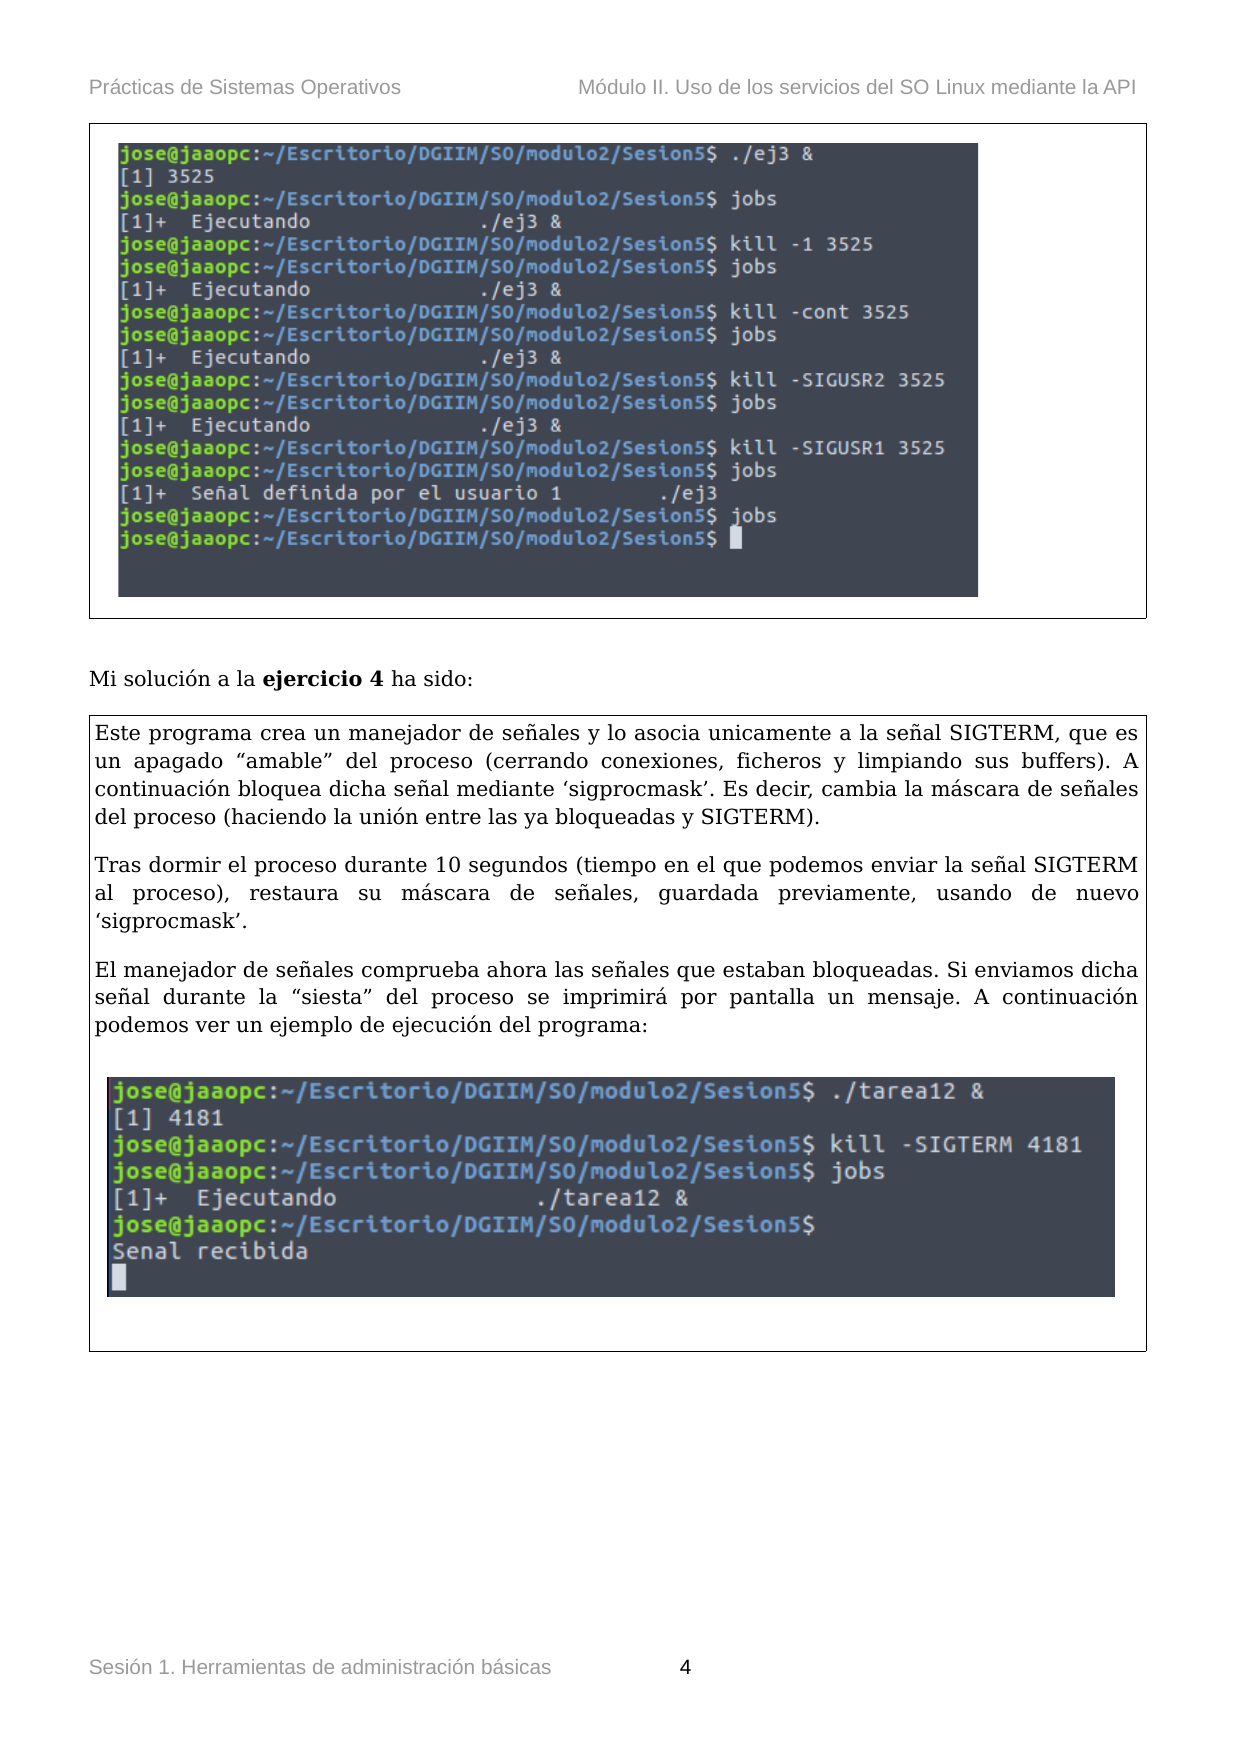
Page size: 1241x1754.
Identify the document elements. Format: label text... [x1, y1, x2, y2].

picture [107, 1077, 1115, 1297]
picture [118, 143, 979, 597]
table_cell [90, 124, 1146, 618]
text Mi solución a la ejercicio 4 ha sido: [89, 666, 1146, 691]
table_header [90, 1078, 1146, 1351]
table_header Este programa crea un manejador de señales y lo asocia unicamente a la señal SIGTERM, que es un apagado “amable” del proceso (cerrando conexiones, ficheros y limpiando sus buffers). A continuación bloquea dicha señal mediante ‘sigprocmask’. Es decir, cambia la máscara de señales del proceso (haciendo la unión entre las ya bloqueadas y SIGTERM). Tras dormir el proceso durante 10 segundos (tiempo en el que podemos enviar la señal SIGTERM al proceso), restaura su máscara de señales, guardada previamente, usando de nuevo ‘sigprocmask’. El manejador de señales comprueba ahora las señales que estaban bloqueadas. Si enviamos dicha señal durante la “siesta” del proceso se imprimirá por pantalla un mensaje. A continuación podemos ver un ejemplo de ejecución del programa: [90, 716, 1146, 1077]
